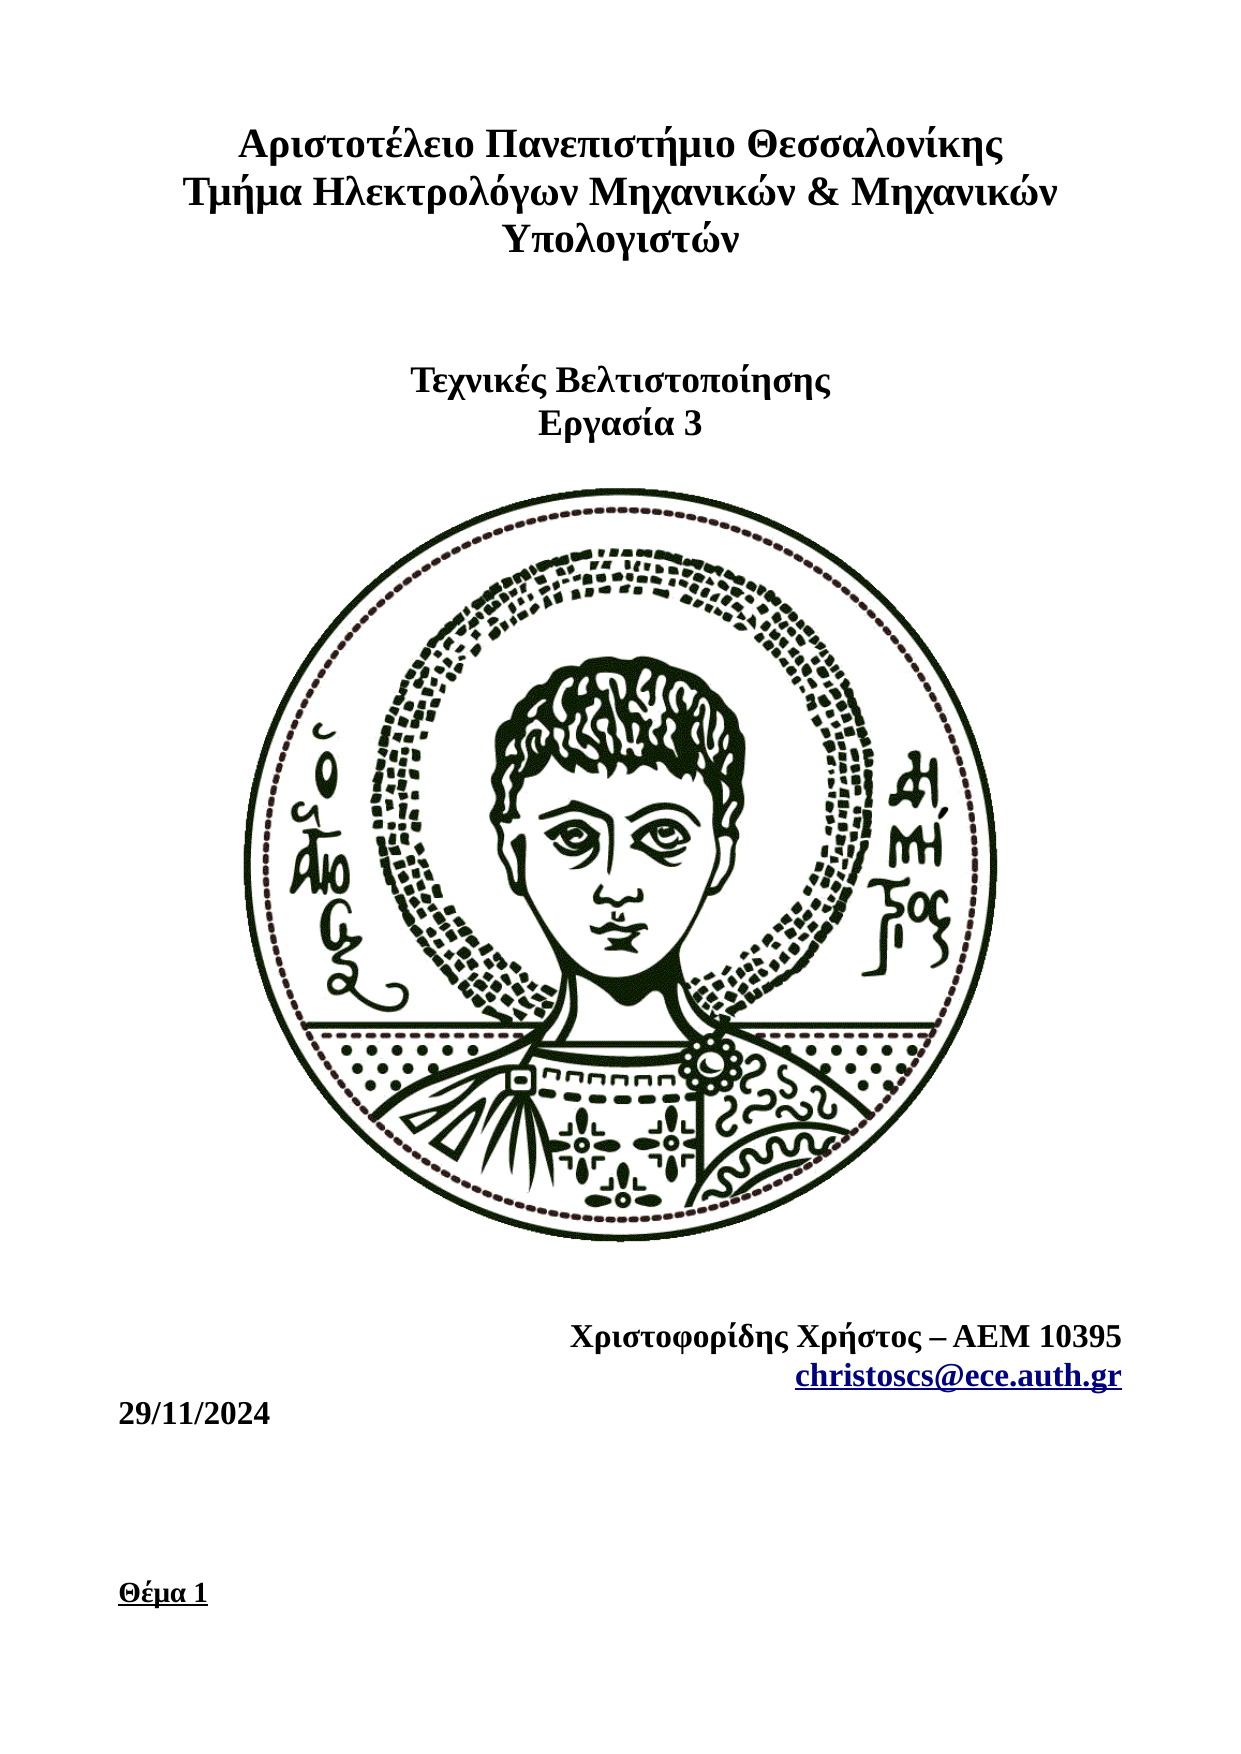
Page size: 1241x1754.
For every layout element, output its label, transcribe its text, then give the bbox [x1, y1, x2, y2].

text Θέμα 1 [118, 1575, 1122, 1609]
text Τμήμα Ηλεκτρολόγων Μηχανικών & Μηχανικών Υπολογιστών [118, 166, 1122, 262]
picture [236, 487, 1004, 1250]
text christoscs@ece.auth.gr [118, 1355, 1122, 1393]
text Χριστοφορίδης Χρήστος – ΑΕΜ 10395 [118, 1317, 1122, 1355]
text Εργασία 3 [118, 401, 1122, 444]
text Αριστοτέλειο Πανεπιστήμιο Θεσσαλονίκης [118, 118, 1122, 166]
text 29/11/2024 [118, 1393, 1122, 1432]
text Τεχνικές Βελτιστοποίησης [118, 358, 1122, 401]
